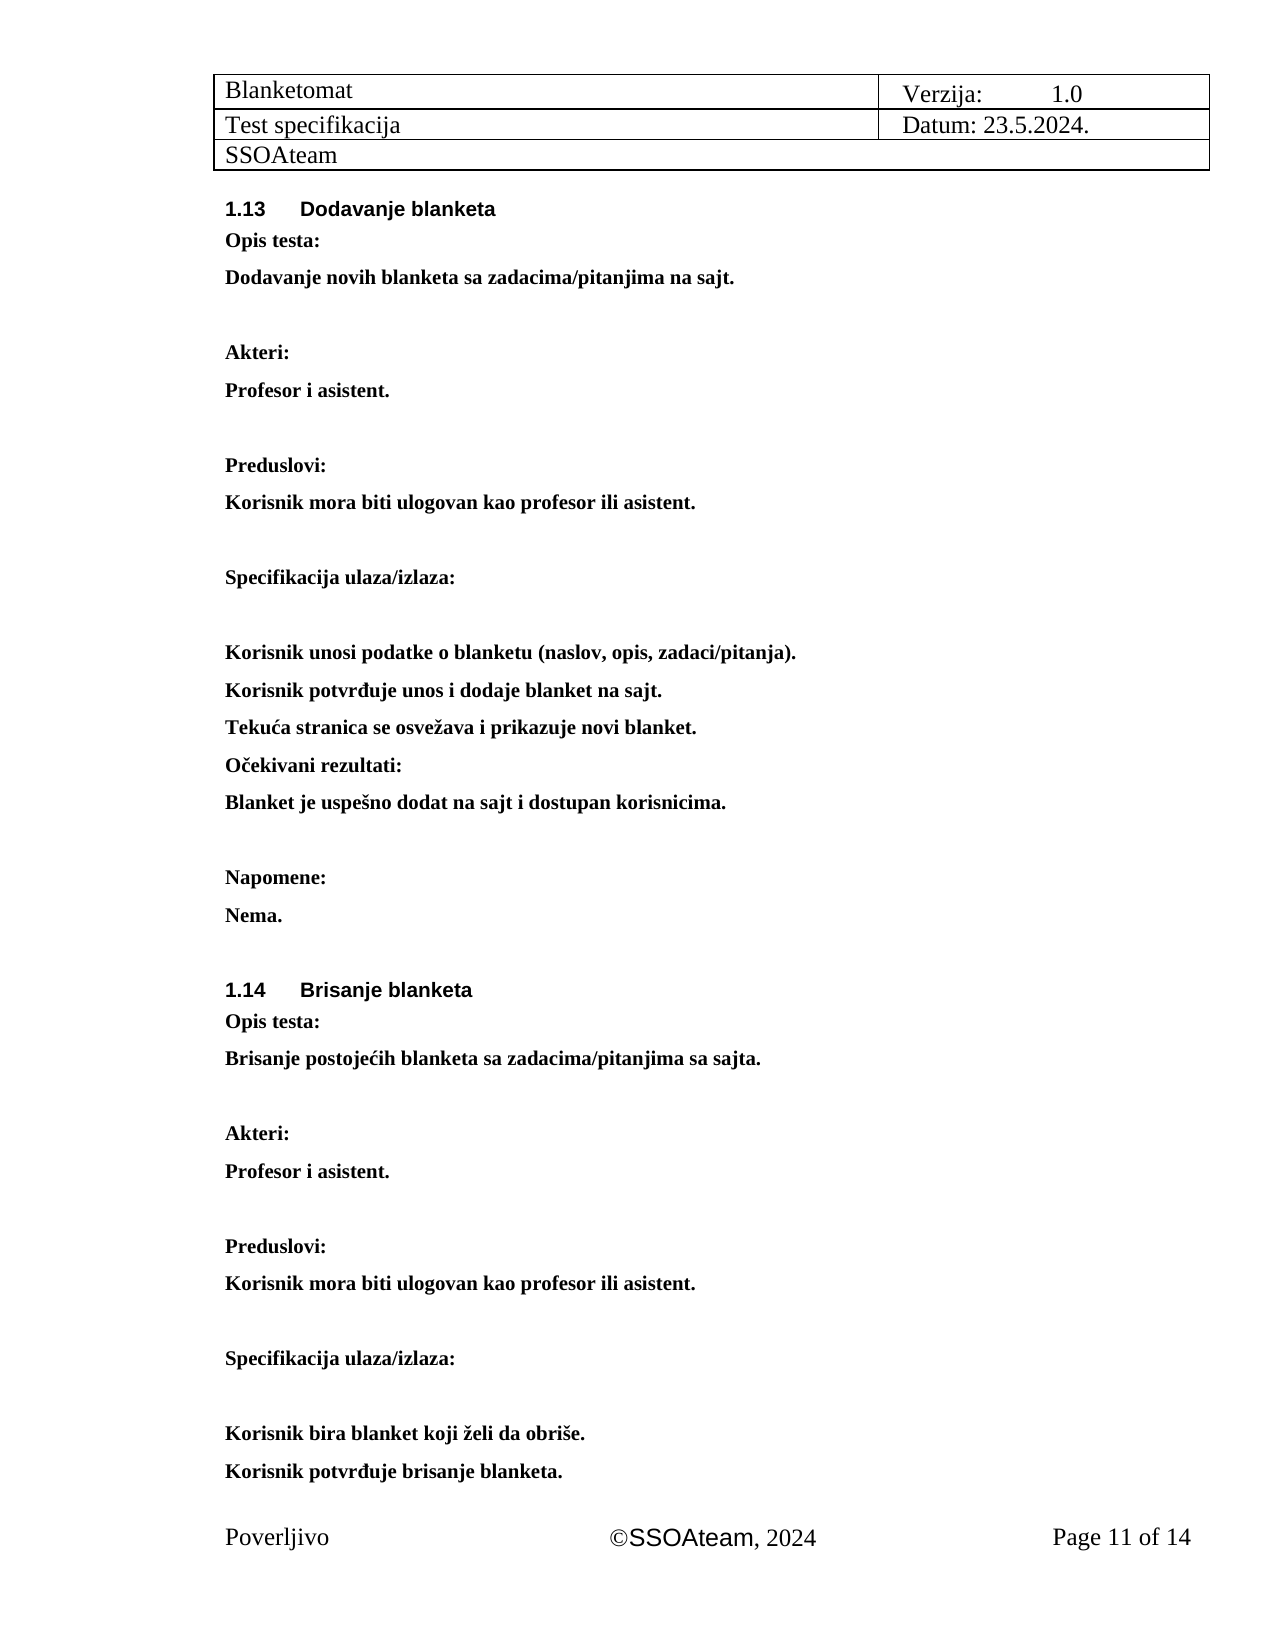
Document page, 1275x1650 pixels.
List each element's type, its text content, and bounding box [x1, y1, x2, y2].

text Brisanje postojećih blanketa sa zadacima/pitanjima sa sajta. [225, 1045, 1125, 1070]
text Preduslovi: [225, 452, 1125, 477]
text Blanket je uspešno dodat na sajt i dostupan korisnicima. [225, 789, 1125, 814]
text Opis testa: [225, 1008, 1125, 1033]
text Nema. [225, 902, 1125, 927]
text Profesor i asistent. [225, 377, 1125, 402]
text Specifikacija ulaza/izlaza: [225, 564, 1125, 589]
text Korisnik potvrđuje unos i dodaje blanket na sajt. [225, 677, 1125, 702]
text Specifikacija ulaza/izlaza: [225, 1345, 1125, 1370]
text Akteri: [225, 1120, 1125, 1145]
text Opis testa: [225, 227, 1125, 252]
text Korisnik potvrđuje brisanje blanketa. [225, 1458, 1125, 1483]
text Očekivani rezultati: [225, 752, 1125, 777]
text Preduslovi: [225, 1233, 1125, 1258]
text Profesor i asistent. [225, 1158, 1125, 1183]
text Korisnik unosi podatke o blanketu (naslov, opis, zadaci/pitanja). [225, 639, 1125, 664]
text Napomene: [225, 864, 1125, 889]
text Tekuća stranica se osvežava i prikazuje novi blanket. [225, 714, 1125, 739]
text Korisnik mora biti ulogovan kao profesor ili asistent. [225, 489, 1125, 514]
text Korisnik mora biti ulogovan kao profesor ili asistent. [225, 1270, 1125, 1295]
text Akteri: [225, 339, 1125, 364]
subtitle Brisanje blanketa [225, 977, 1125, 1002]
text Korisnik bira blanket koji želi da obriše. [225, 1420, 1125, 1445]
text Dodavanje novih blanketa sa zadacima/pitanjima na sajt. [225, 264, 1125, 289]
subtitle Dodavanje blanketa [225, 195, 1125, 220]
